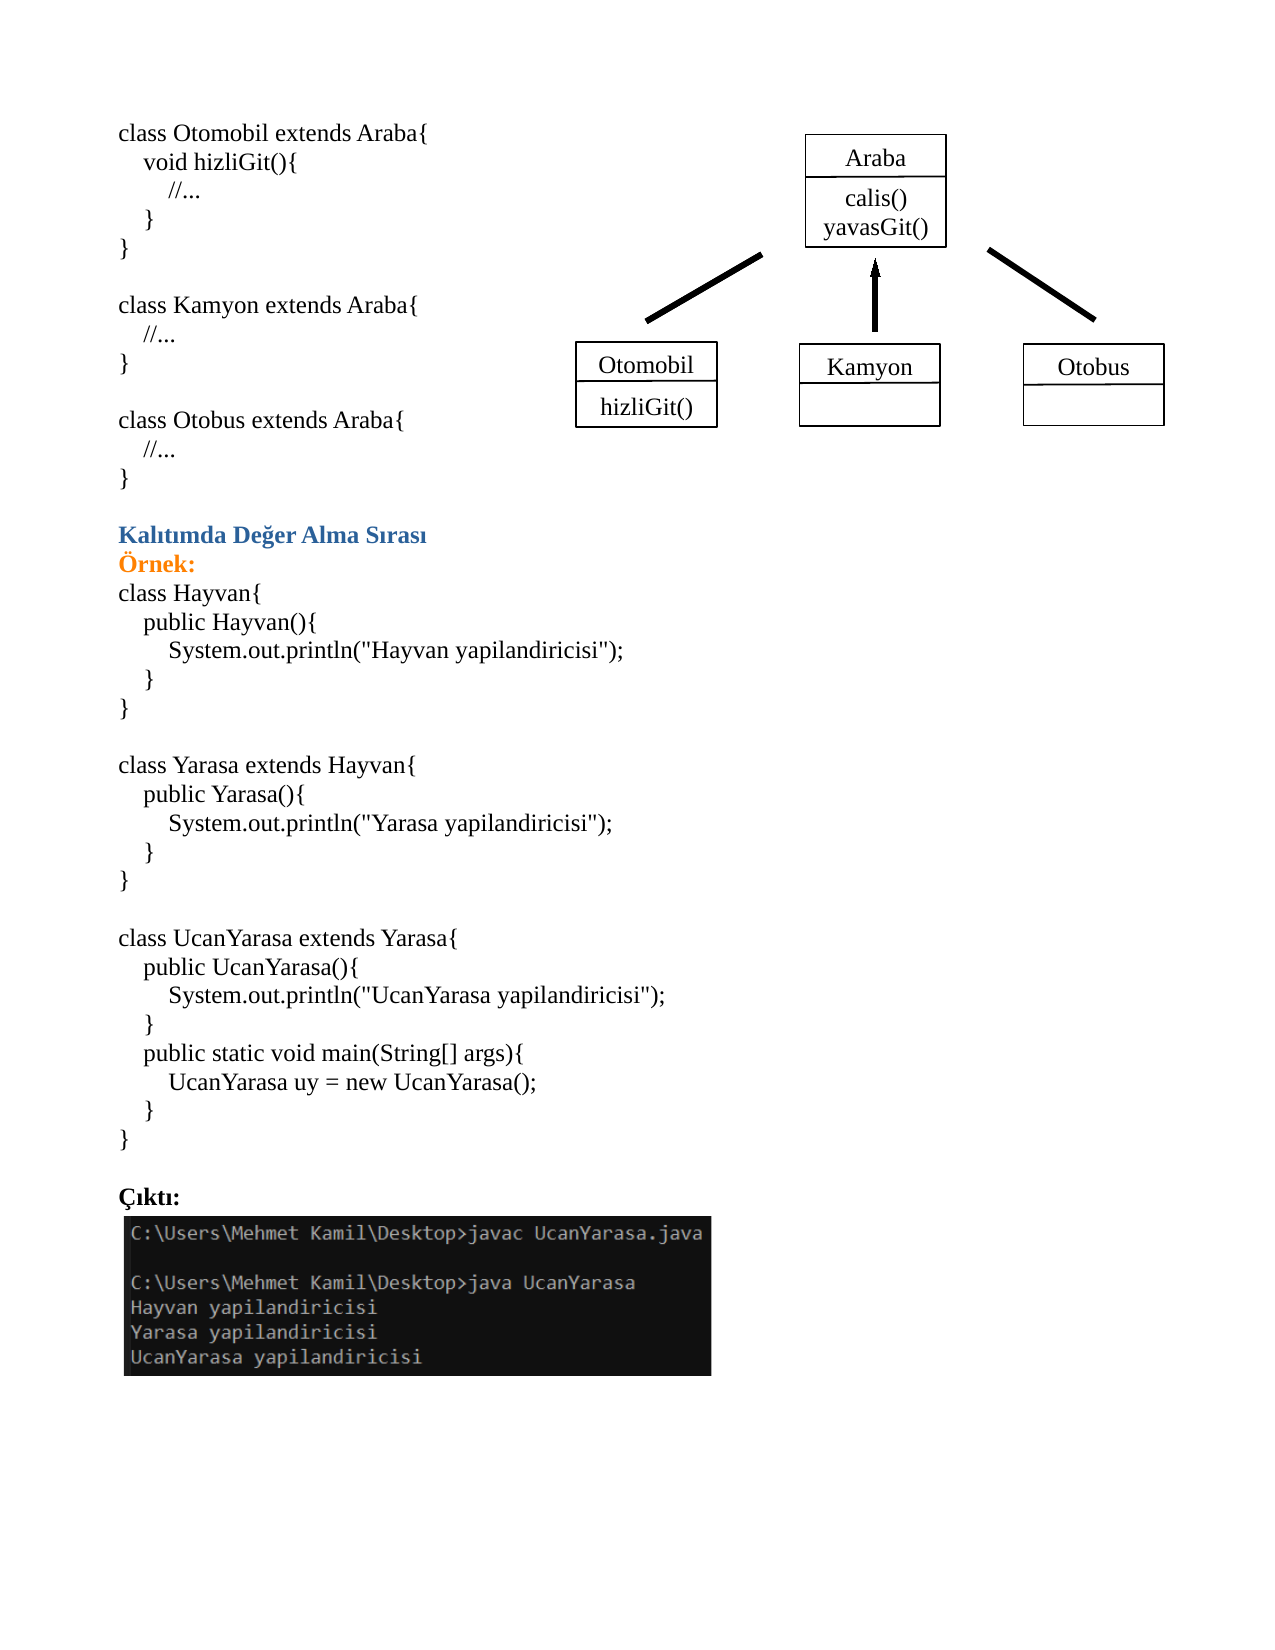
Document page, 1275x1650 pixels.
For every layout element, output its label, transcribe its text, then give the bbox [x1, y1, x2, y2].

text } [118, 664, 1157, 693]
text } [118, 693, 1157, 722]
text System.out.println("Hayvan yapilandiricisi"); [118, 636, 1157, 664]
text System.out.println("UcanYarasa yapilandiricisi"); [118, 981, 1157, 1009]
text public UcanYarasa(){ [118, 952, 1157, 981]
text //... [118, 319, 1157, 348]
text Çıktı: [118, 1182, 1157, 1211]
text [718, 348, 799, 377]
text UcanYarasa uy = new UcanYarasa(); [118, 1067, 1157, 1096]
picture [123, 1216, 712, 1376]
text } [118, 866, 1157, 894]
text } [118, 463, 1157, 492]
text public Hayvan(){ [118, 607, 1157, 636]
text class Hayvan{ [118, 578, 1157, 607]
text } [118, 204, 805, 233]
text [1058, 291, 1157, 319]
text class Yarasa extends Hayvan{ [118, 751, 1157, 779]
text class Kamyon extends Araba{ [118, 291, 690, 319]
text } [118, 348, 575, 377]
text } [118, 1124, 1157, 1153]
text class Otomobil extends Araba{ [118, 118, 1157, 147]
text //... [118, 434, 1157, 463]
text //... [118, 176, 805, 204]
text public static void main(String[] args){ [118, 1038, 1157, 1067]
text } [118, 837, 1157, 866]
text class UcanYarasa extends Yarasa{ [118, 923, 1157, 952]
text public Yarasa(){ [118, 779, 1157, 808]
text } [118, 233, 1157, 262]
text [947, 176, 1157, 204]
text [947, 147, 1157, 176]
text Kalıtımda Değer Alma Sırası [118, 521, 1157, 549]
text class Otobus extends Araba{ [118, 406, 1157, 434]
text [878, 291, 1086, 319]
text } [118, 1096, 1157, 1124]
text void hizliGit(){ [118, 147, 805, 176]
text Örnek: [118, 549, 1157, 578]
text [659, 291, 872, 319]
text } [118, 1009, 1157, 1038]
text [941, 348, 1023, 377]
text [947, 204, 1157, 233]
text System.out.println("Yarasa yapilandiricisi"); [118, 808, 1157, 837]
